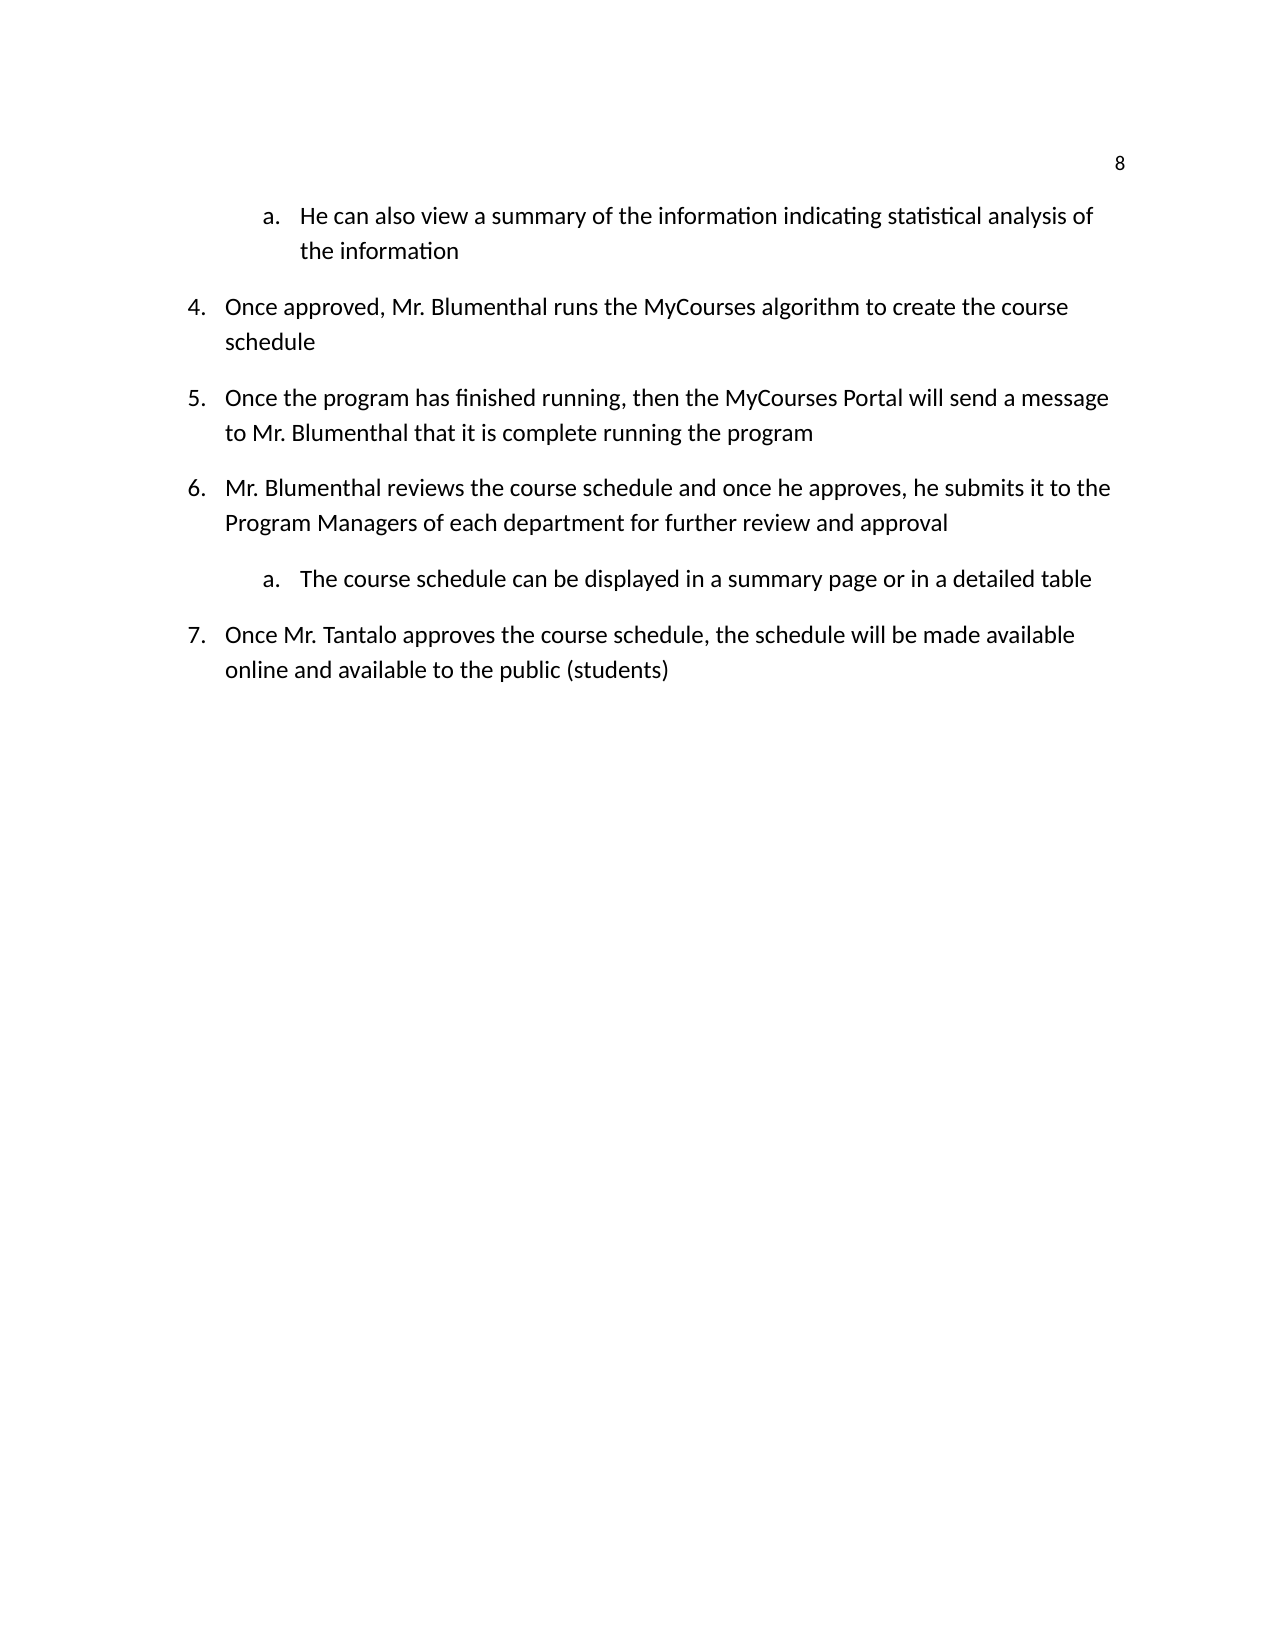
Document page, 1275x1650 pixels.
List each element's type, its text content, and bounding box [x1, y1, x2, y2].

list The course schedule can be displayed in a summary page or in a detailed table [262, 563, 1125, 594]
list He can also view a summary of the information indicating statistical analysis of the information [262, 200, 1125, 266]
list Once the program has finished running, then the MyCourses Portal will send a message to Mr. Blumenthal that it is complete running the program [187, 382, 1125, 447]
list 8 [187, 150, 1125, 175]
list Once approved, Mr. Blumenthal runs the MyCourses algorithm to create the course schedule [187, 291, 1125, 356]
list Mr. Blumenthal reviews the course schedule and once he approves, he submits it to the Program Managers of each department for further review and approval [187, 472, 1125, 538]
list Once Mr. Tantalo approves the course schedule, the schedule will be made available online and available to the public (students) [187, 619, 1125, 685]
